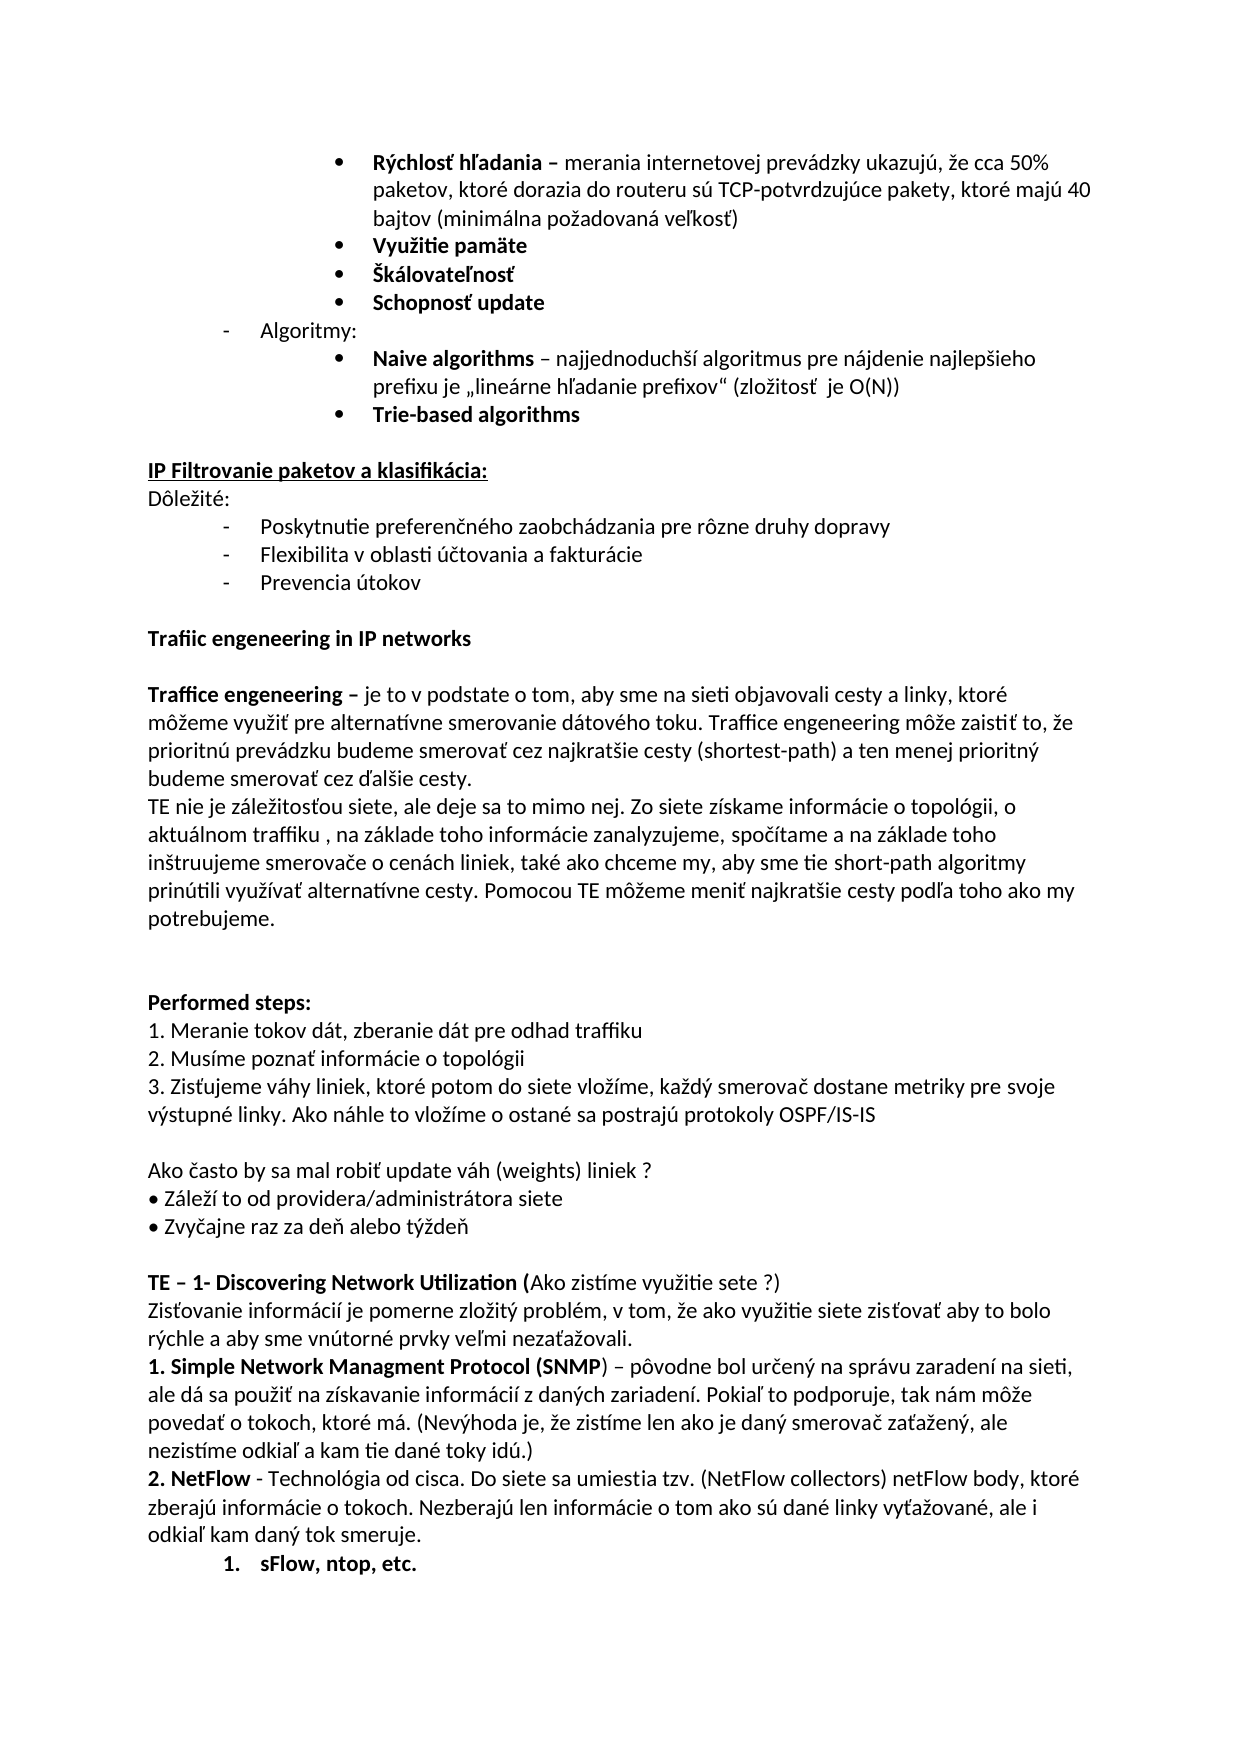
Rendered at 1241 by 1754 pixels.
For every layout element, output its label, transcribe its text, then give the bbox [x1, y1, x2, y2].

text rýchle a aby sme vnútorné prvky veľmi nezaťažovali. [148, 1324, 1093, 1352]
text • Zvyčajne raz za deň alebo týždeň [148, 1212, 1093, 1240]
text TE – 1- Discovering Network Utilization (Ako zistíme využitie sete ?) [148, 1268, 1093, 1296]
text 2. Musíme poznať informácie o topológii [148, 1044, 1093, 1072]
text Zisťovanie informácií je pomerne zložitý problém, v tom, že ako využitie siete zisťovať aby to bolo [148, 1296, 1093, 1324]
text Trafiic engeneering in IP networks [148, 624, 1093, 652]
text 2. NetFlow - Technológia od cisca. Do siete sa umiestia tzv. (NetFlow collectors) netFlow body, ktoré [148, 1464, 1093, 1493]
list Naive algorithms – najjednoduchší algoritmus pre nájdenie najlepšieho prefixu je „lineárne hľadanie prefixov“ (zložitosť je O(N)) [335, 344, 1093, 400]
text môžeme využiť pre alternatívne smerovanie dátového toku. Traffice engeneering môže zaistiť to, že prioritnú prevádzku budeme smerovať cez najkratšie cesty (shortest-path) a ten menej prioritný budeme smerovať cez ďalšie cesty. [148, 708, 1093, 792]
list Prevencia útokov [223, 568, 1093, 596]
list Schopnosť update [335, 288, 1093, 316]
text Traffice engeneering – je to v podstate o tom, aby sme na sieti objavovali cesty a linky, ktoré [148, 680, 1093, 708]
text 3. Zisťujeme váhy liniek, ktoré potom do siete vložíme, každý smerovač dostane metriky pre svoje výstupné linky. Ako náhle to vložíme o ostané sa postrajú protokoly OSPF/IS-IS [148, 1072, 1093, 1128]
list Rýchlosť hľadania – merania internetovej prevádzky ukazujú, že cca 50% paketov, ktoré dorazia do routeru sú TCP-potvrdzujúce pakety, ktoré majú 40 bajtov (minimálna požadovaná veľkosť) [335, 148, 1093, 232]
list Trie-based algorithms [335, 400, 1093, 428]
list Škálovateľnosť [335, 260, 1093, 288]
list sFlow, ntop, etc. [223, 1549, 1093, 1577]
list Využitie pamäte [335, 232, 1093, 260]
text Performed steps: [148, 988, 1093, 1016]
text IP Filtrovanie paketov a klasifikácia: [148, 456, 1093, 484]
text Dôležité: [148, 484, 1093, 512]
text zberajú informácie o tokoch. Nezberajú len informácie o tom ako sú dané linky vyťažované, ale i odkiaľ kam daný tok smeruje. [148, 1493, 1093, 1549]
list Poskytnutie preferenčného zaobchádzania pre rôzne druhy dopravy [223, 512, 1093, 540]
list Algoritmy: [223, 316, 1093, 344]
text TE nie je záležitosťou siete, ale deje sa to mimo nej. Zo siete získame informácie o topológii, o aktuálnom traffiku , na základe toho informácie zanalyzujeme, spočítame a na základe toho inštruujeme smerovače o cenách liniek, také ako chceme my, aby sme tie short-path algoritmy prinútili využívať alternatívne cesty. Pomocou TE môžeme meniť najkratšie cesty podľa toho ako my potrebujeme. [148, 792, 1093, 932]
list Flexibilita v oblasti účtovania a fakturácie [223, 540, 1093, 568]
text Ako často by sa mal robiť update váh (weights) liniek ? [148, 1156, 1093, 1184]
text 1. Meranie tokov dát, zberanie dát pre odhad traffiku [148, 1016, 1093, 1044]
text • Záleží to od providera/administrátora siete [148, 1184, 1093, 1212]
text 1. Simple Network Managment Protocol (SNMP) – pôvodne bol určený na správu zaradení na sieti, ale dá sa použiť na získavanie informácií z daných zariadení. Pokiaľ to podporuje, tak nám môže povedať o tokoch, ktoré má. (Nevýhoda je, že zistíme len ako je daný smerovač zaťažený, ale nezistíme odkiaľ a kam tie dané toky idú.) [148, 1352, 1093, 1464]
